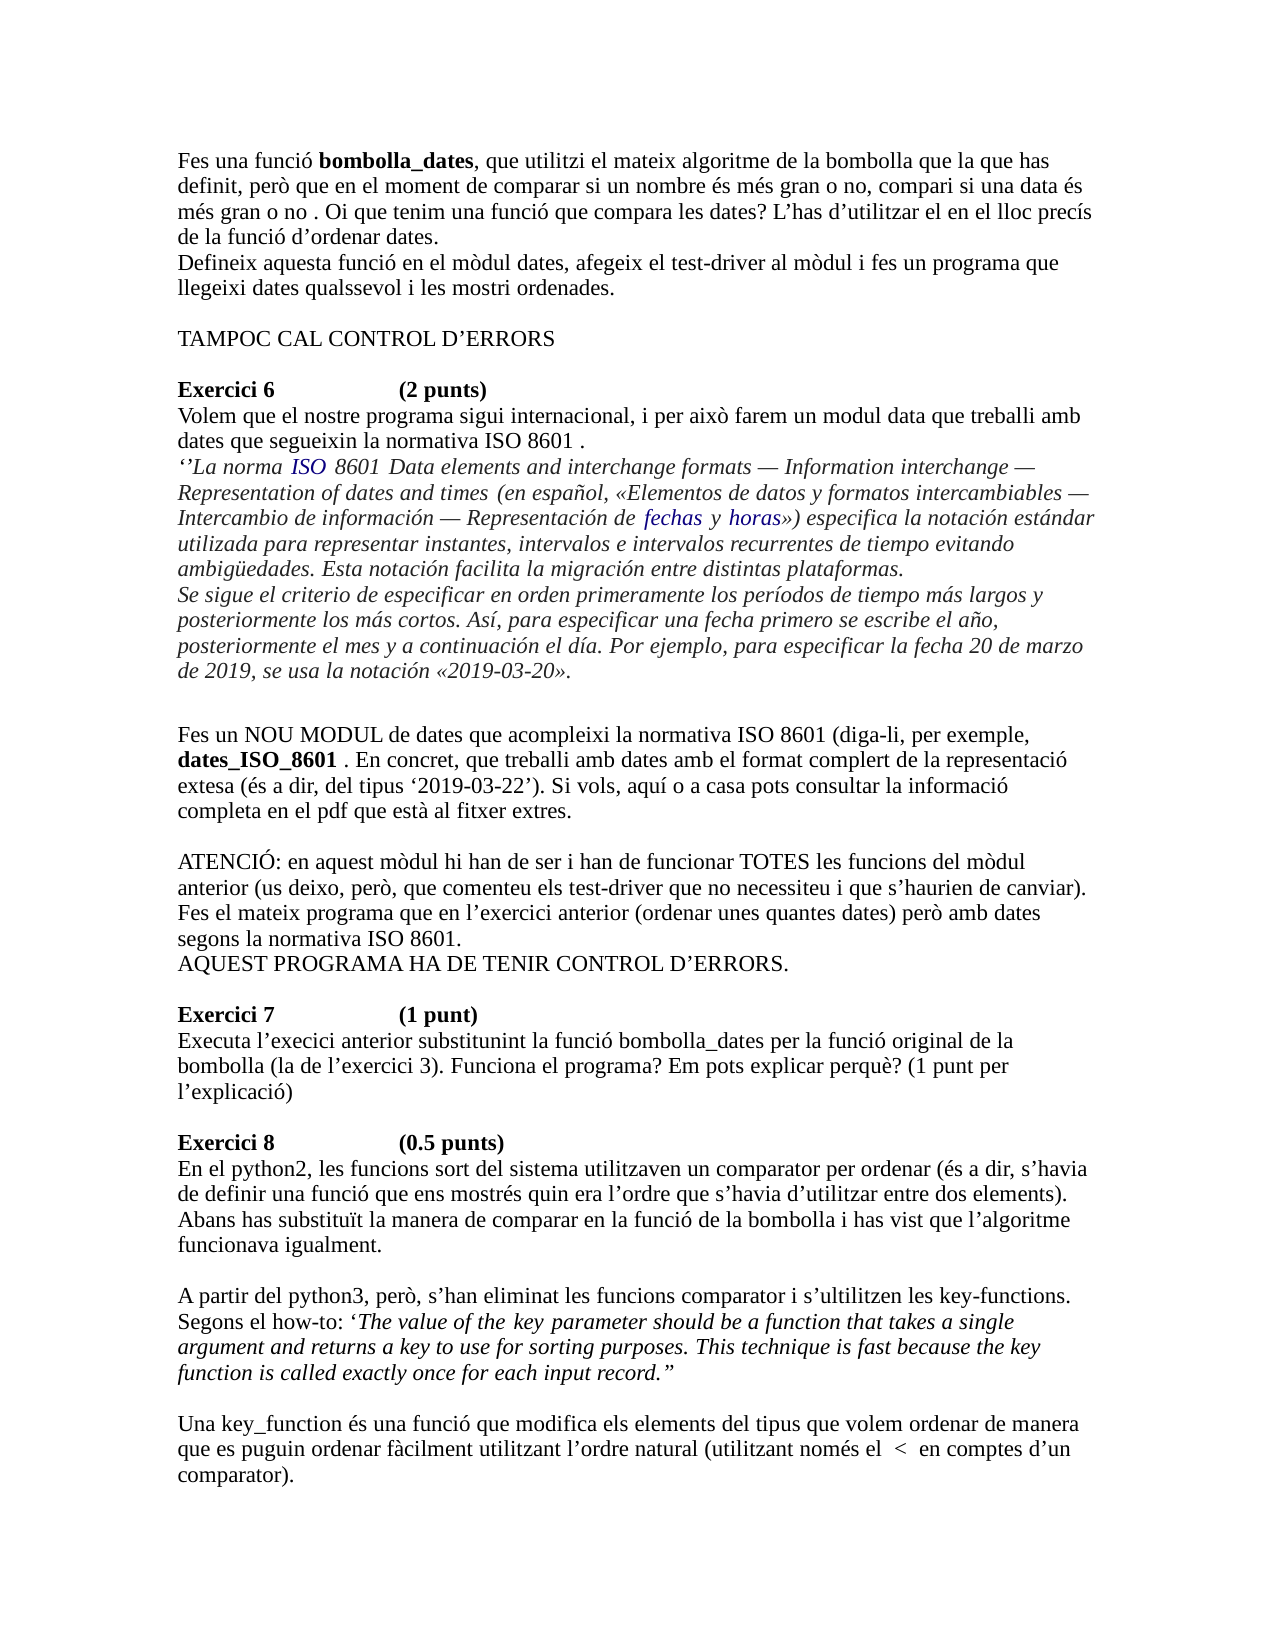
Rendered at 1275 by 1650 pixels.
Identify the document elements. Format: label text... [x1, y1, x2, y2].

text Una key_function és una funció que modifica els elements del tipus que volem ordenar de manera que es puguin ordenar fàcilment utilitzant l’ordre natural (utilitzant només el < en comptes d’un comparator). [177, 1411, 1098, 1487]
text Fes una funció bombolla_dates, que utilitzi el mateix algoritme de la bombolla que la que has definit, però que en el moment de comparar si un nombre és més gran o no, compari si una data és més gran o no . Oi que tenim una funció que compara les dates? L’has d’utilitzar el en el lloc precís de la funció d’ordenar dates. [177, 148, 1098, 250]
text TAMPOC CAL CONTROL D’ERRORS [177, 326, 1098, 352]
text Exercici 8 (0.5 punts) [177, 1130, 1098, 1155]
text A partir del python3, però, s’han eliminat les funcions comparator i s’ultilitzen les key-functions. [177, 1283, 1098, 1308]
text ATENCIÓ: en aquest mòdul hi han de ser i han de funcionar TOTES les funcions del mòdul anterior (us deixo, però, que comenteu els test-driver que no necessiteu i que s’haurien de canviar). [177, 849, 1098, 900]
text AQUEST PROGRAMA HA DE TENIR CONTROL D’ERRORS. [177, 951, 1098, 977]
text Volem que el nostre programa sigui internacional, i per això farem un modul data que treballi amb dates que segueixin la normativa ISO 8601 . [177, 403, 1098, 454]
text Defineix aquesta funció en el mòdul dates, afegeix el test-driver al mòdul i fes un programa que llegeixi dates qualssevol i les mostri ordenades. [177, 250, 1098, 301]
text Exercici 6 (2 punts) [177, 377, 1098, 403]
text Fes el mateix programa que en l’exercici anterior (ordenar unes quantes dates) però amb dates segons la normativa ISO 8601. [177, 900, 1098, 951]
text ‘’La norma ISO 8601 Data elements and interchange formats — Information interchange — Representation of dates and times (en español, «Elementos de datos y formatos intercambiables — Intercambio de información — Representación de fechas y horas») especifica la notación estándar utilizada para representar instantes, intervalos e intervalos recurrentes de tiempo evitando ambigüedades. Esta notación facilita la migración entre distintas plataformas. [177, 454, 1098, 581]
text Fes un NOU MODUL de dates que acompleixi la normativa ISO 8601 (diga-li, per exemple, dates_ISO_8601 . En concret, que treballi amb dates amb el format complert de la representació extesa (és a dir, del tipus ‘2019-03-22’). Si vols, aquí o a casa pots consultar la informació completa en el pdf que està al fitxer extres. [177, 722, 1098, 824]
text Executa l’execici anterior substitunint la funció bombolla_dates per la funció original de la bombolla (la de l’exercici 3). Funciona el programa? Em pots explicar perquè? (1 punt per l’explicació) [177, 1028, 1098, 1104]
text Se sigue el criterio de especificar en orden primeramente los períodos de tiempo más largos y posteriormente los más cortos. Así, para especificar una fecha primero se escribe el año, posteriormente el mes y a continuación el día. Por ejemplo, para especificar la fecha 20 de marzo de 2019, se usa la notación «2019-03-20». [177, 581, 1098, 683]
text Exercici 7 (1 punt) [177, 1002, 1098, 1028]
text En el python2, les funcions sort del sistema utilitzaven un comparator per ordenar (és a dir, s’havia de definir una funció que ens mostrés quin era l’ordre que s’havia d’utilitzar entre dos elements). Abans has substituït la manera de comparar en la funció de la bombolla i has vist que l’algoritme funcionava igualment. [177, 1155, 1098, 1257]
text Segons el how-to: ‘The value of the key parameter should be a function that takes a single argument and returns a key to use for sorting purposes. This technique is fast because the key function is called exactly once for each input record.” [177, 1308, 1098, 1385]
